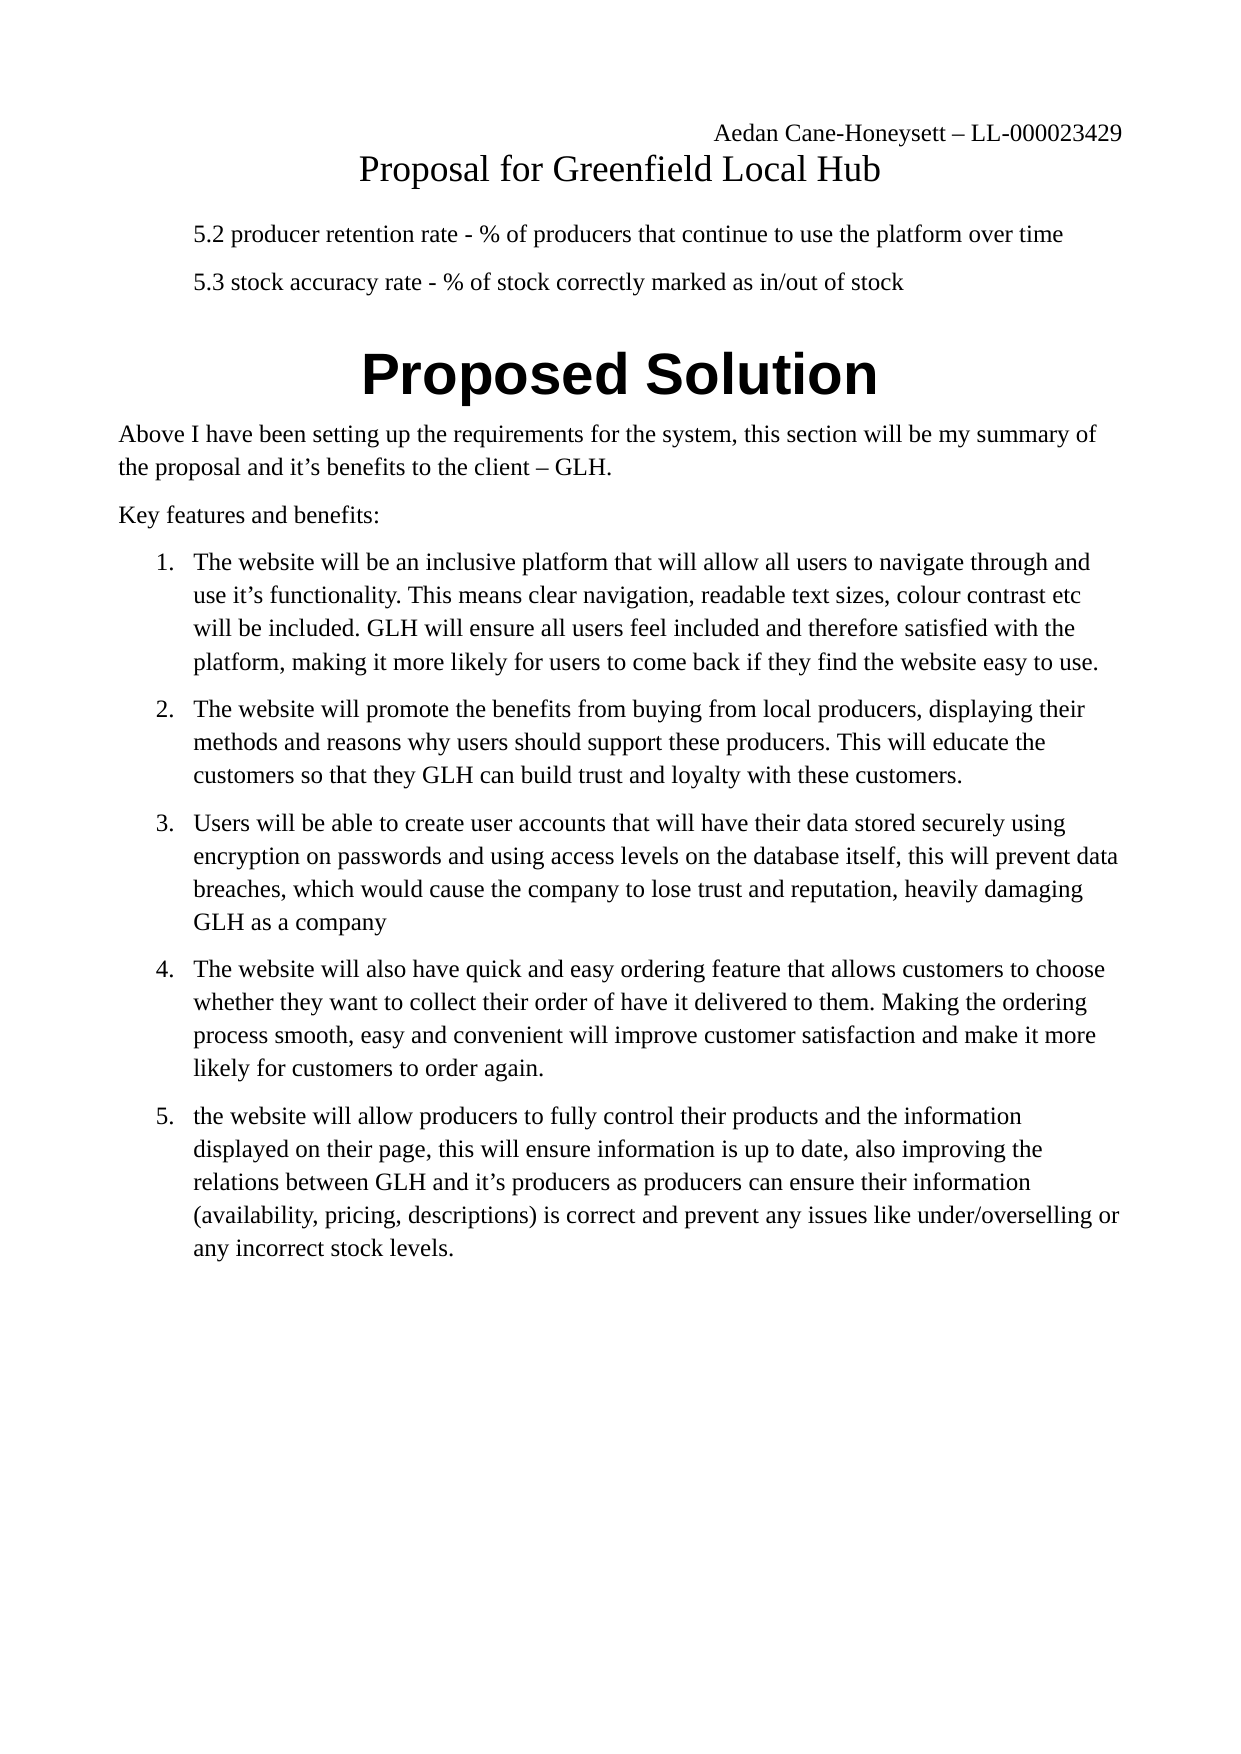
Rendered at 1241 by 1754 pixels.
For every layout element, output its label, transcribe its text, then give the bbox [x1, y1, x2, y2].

list stock accuracy rate - % of stock correctly marked as in/out of stock [193, 267, 1122, 296]
text Above I have been setting up the requirements for the system, this section will be my summary of the proposal and it’s benefits to the client – GLH. [118, 419, 1122, 481]
text Key features and benefits: [118, 500, 1122, 529]
list producer retention rate - % of producers that continue to use the platform over time [193, 219, 1122, 248]
list The website will also have quick and easy ordering feature that allows customers to choose whether they want to collect their order of have it delivered to them. Making the ordering process smooth, easy and convenient will improve customer satisfaction and make it more likely for customers to order again. [156, 954, 1122, 1082]
list The website will be an inclusive platform that will allow all users to navigate through and use it’s functionality. This means clear navigation, readable text sizes, colour contrast etc will be included. GLH will ensure all users feel included and therefore satisfied with the platform, making it more likely for users to come back if they find the website easy to use. [156, 547, 1122, 675]
list The website will promote the benefits from buying from local producers, displaying their methods and reasons why users should support these producers. This will educate the customers so that they GLH can build trust and loyalty with these customers. [156, 694, 1122, 789]
list the website will allow producers to fully control their products and the information displayed on their page, this will ensure information is up to date, also improving the relations between GLH and it’s producers as producers can ensure their information (availability, pricing, descriptions) is correct and prevent any issues like under/overselling or any incorrect stock levels. [156, 1101, 1122, 1262]
title Proposed Solution [118, 340, 1122, 407]
list Users will be able to create user accounts that will have their data stored securely using encryption on passwords and using access levels on the database itself, this will prevent data breaches, which would cause the company to lose trust and reputation, heavily damaging GLH as a company [156, 808, 1122, 936]
